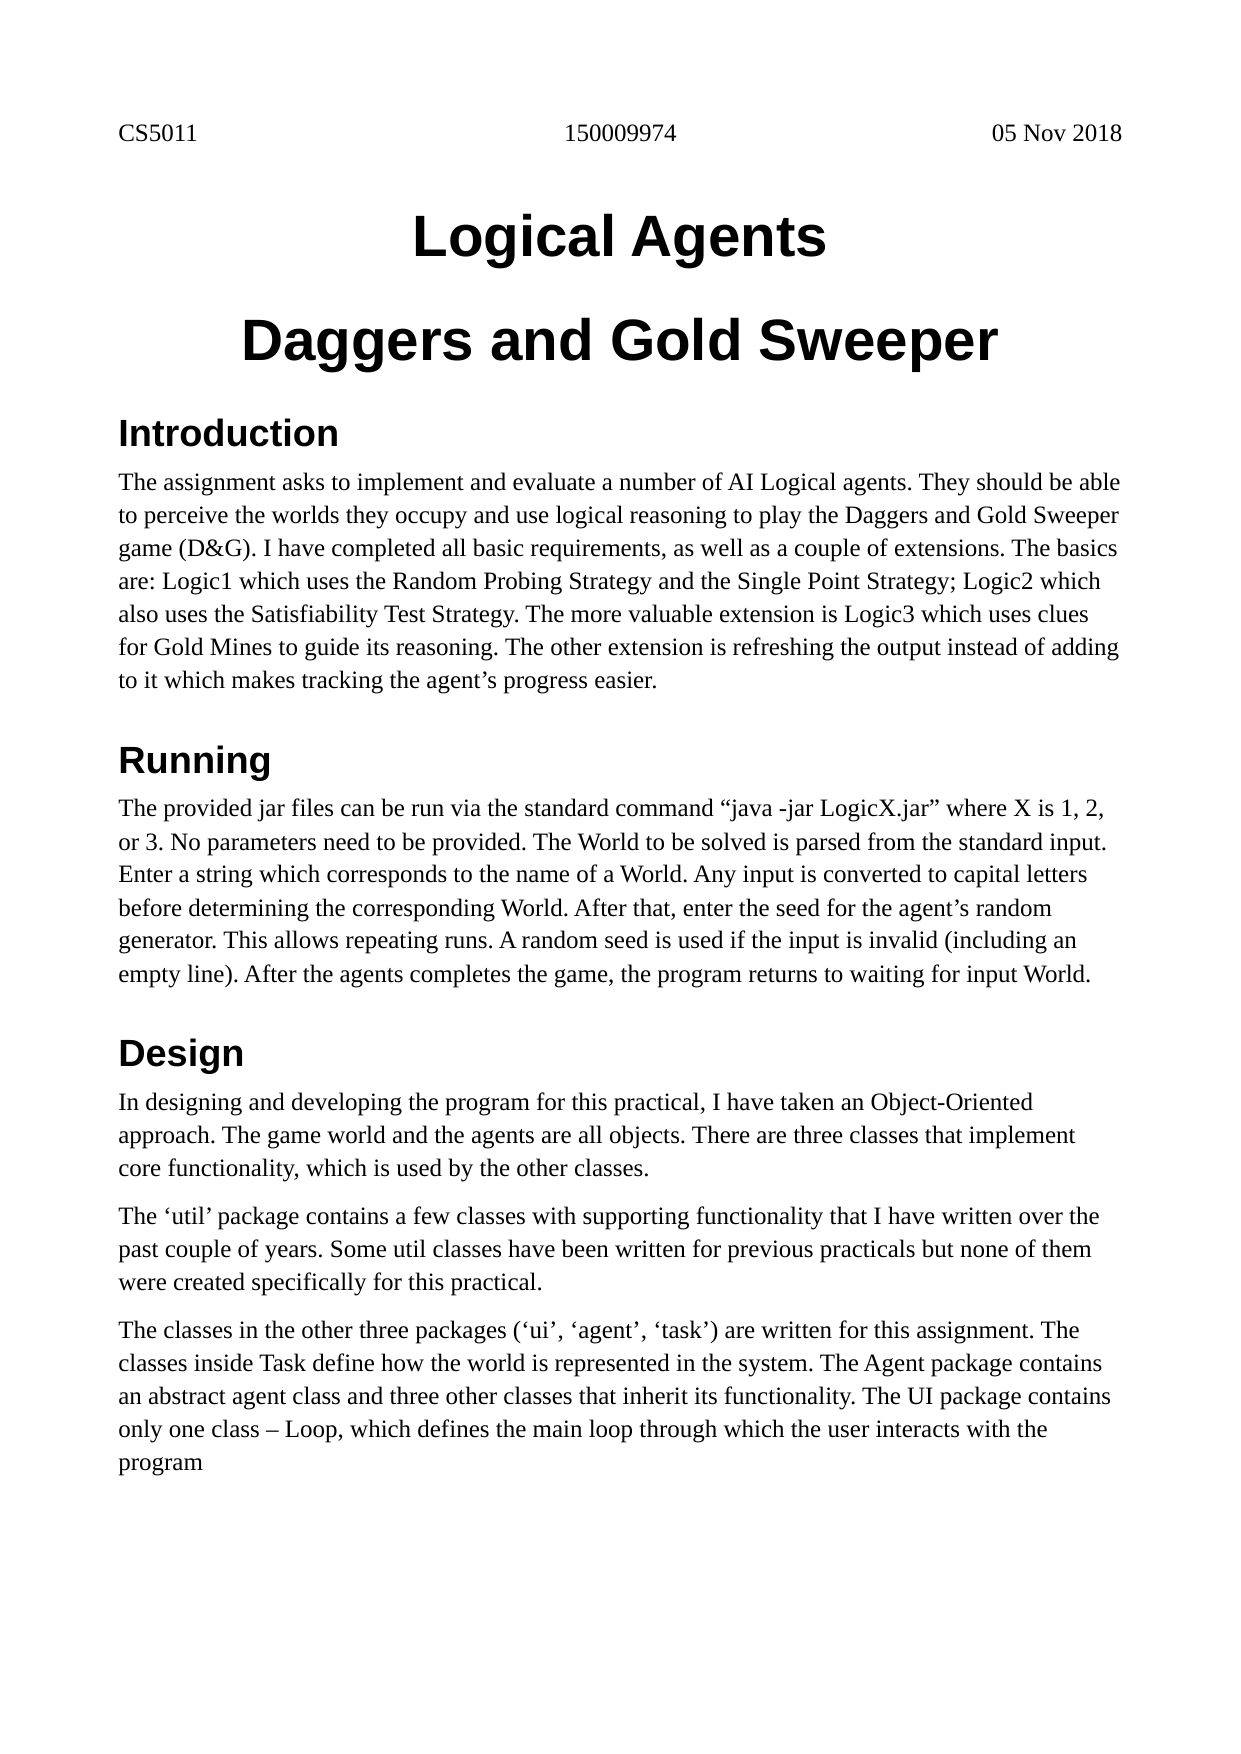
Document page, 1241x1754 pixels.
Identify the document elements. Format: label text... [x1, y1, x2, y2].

text The ‘util’ package contains a few classes with supporting functionality that I have written over the past couple of years. Some util classes have been written for previous practicals but none of them were created specifically for this practical. [118, 1201, 1122, 1296]
text The provided jar files can be run via the standard command “java -jar LogicX.jar” where X is 1, 2, or 3. No parameters need to be provided. The World to be solved is parsed from the standard input. Enter a string which corresponds to the name of a World. Any input is converted to capital letters before determining the corresponding World. After that, enter the seed for the agent’s random generator. This allows repeating runs. A random seed is used if the input is invalid (including an empty line). After the agents completes the game, the program returns to waiting for input World. [118, 793, 1122, 987]
text In designing and developing the program for this practical, I have taken an Object-Oriented approach. The game world and the agents are all objects. There are three classes that implement core functionality, which is used by the other classes. [118, 1087, 1122, 1182]
text The assignment asks to implement and evaluate a number of AI Logical agents. They should be able to perceive the worlds they occupy and use logical reasoning to play the Daggers and Gold Sweeper game (D&G). I have completed all basic requirements, as well as a couple of extensions. The basics are: Logic1 which uses the Random Probing Strategy and the Single Point Strategy; Logic2 which also uses the Satisfiability Test Strategy. The more valuable extension is Logic3 which uses clues for Gold Mines to guide its reasoning. The other extension is refreshing the output instead of adding to it which makes tracking the agent’s progress easier. [118, 467, 1122, 693]
text The classes in the other three packages (‘ui’, ‘agent’, ‘task’) are written for this assignment. The classes inside Task define how the world is represented in the system. The Agent package contains an abstract agent class and three other classes that inherit its functionality. The UI package contains only one class – Loop, which defines the main loop through which the user interacts with the program [118, 1315, 1122, 1476]
subtitle Running [118, 737, 1122, 781]
title Logical Agents [118, 201, 1122, 268]
subtitle Introduction [118, 411, 1122, 454]
subtitle Design [118, 1031, 1122, 1075]
title Daggers and Gold Sweeper [118, 306, 1122, 373]
